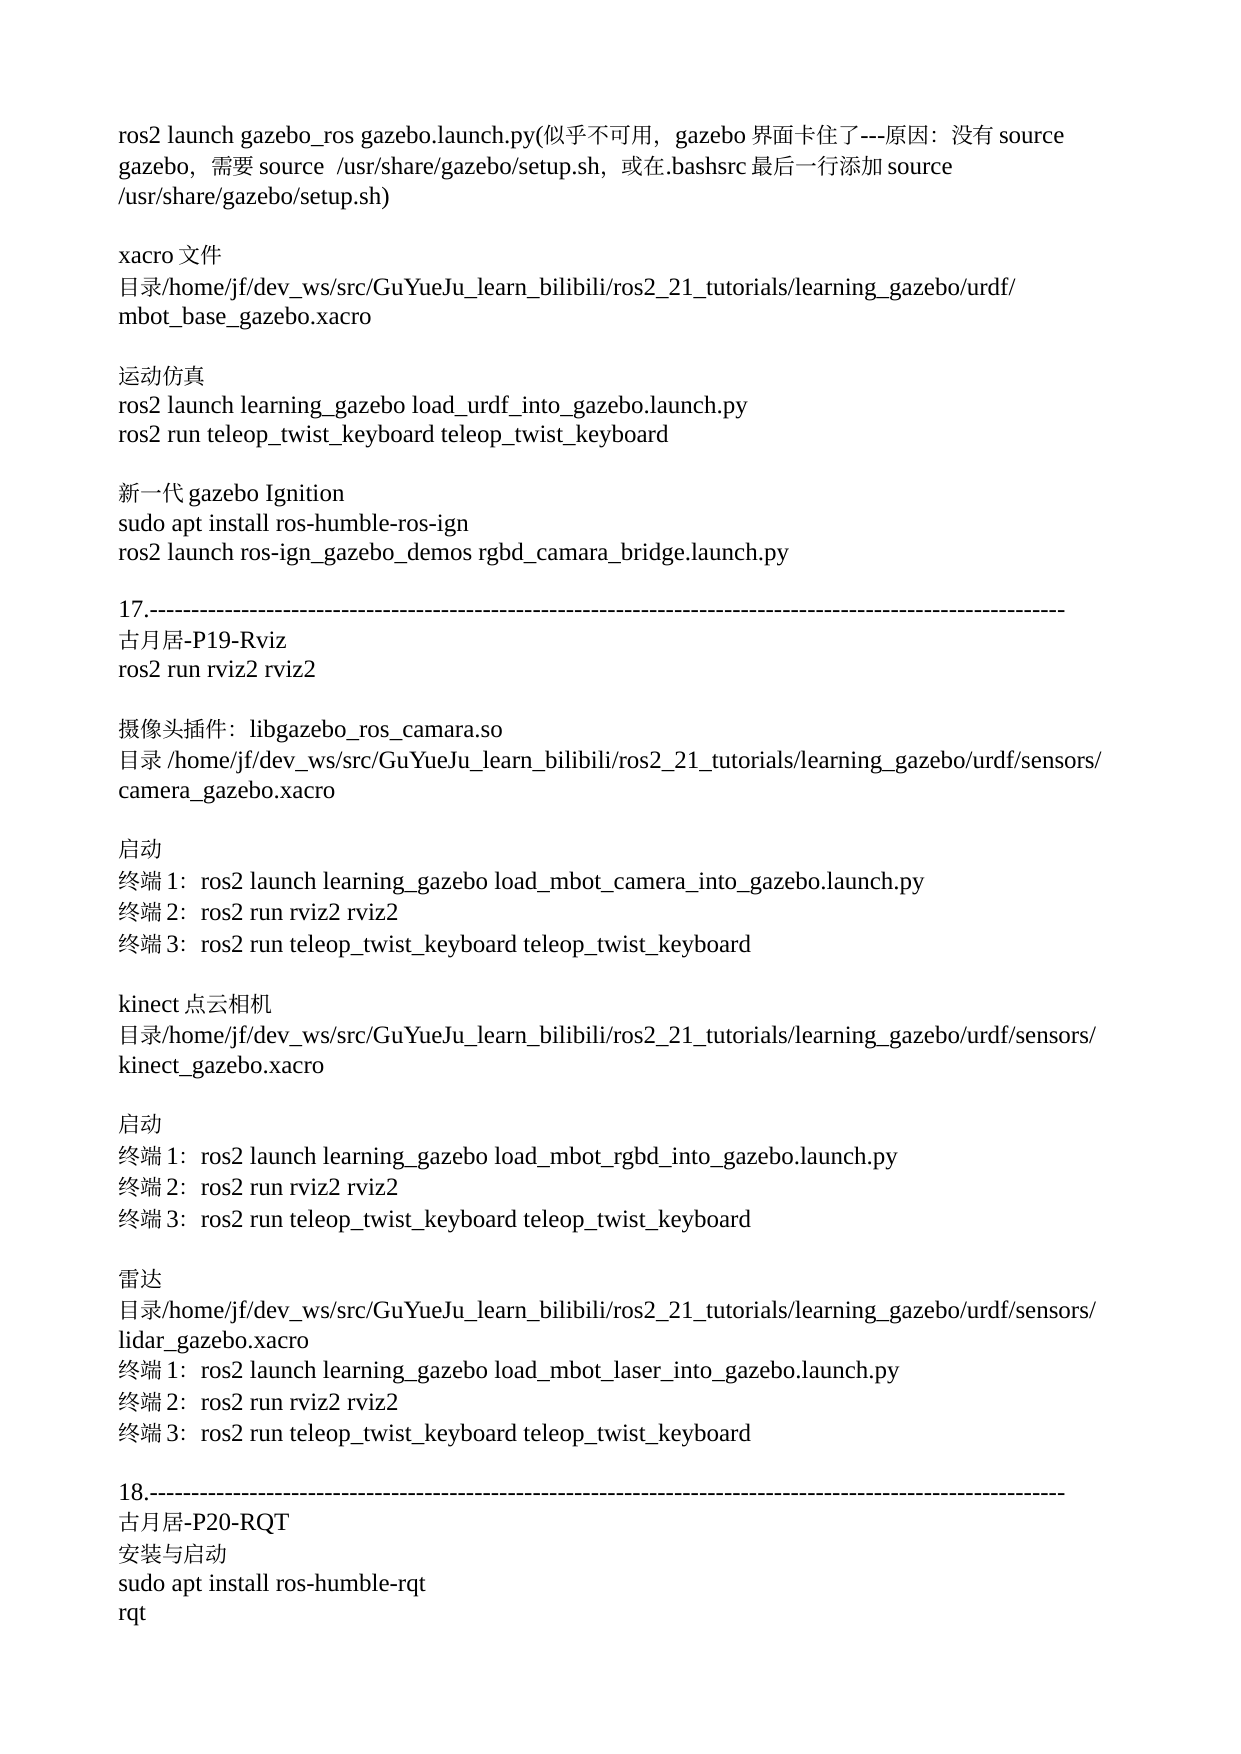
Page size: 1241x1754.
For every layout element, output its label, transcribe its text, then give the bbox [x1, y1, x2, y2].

text rqt [118, 1597, 1122, 1626]
text 18.-------------------------------------------------------------------------------------------------------------- [118, 1477, 1122, 1506]
text ros2 run teleop_twist_keyboard teleop_twist_keyboard [118, 419, 1122, 448]
text kinect点云相机 [118, 987, 1122, 1018]
text 终端3：ros2 run teleop_twist_keyboard teleop_twist_keyboard [118, 1202, 1122, 1233]
text sudo apt install ros-humble-ros-ign [118, 508, 1122, 537]
text 安装与启动 [118, 1537, 1122, 1568]
text 终端3：ros2 run teleop_twist_keyboard teleop_twist_keyboard [118, 927, 1122, 958]
text 目录/home/jf/dev_ws/src/GuYueJu_learn_bilibili/ros2_21_tutorials/learning_gazebo/urdf/sensors/lidar_gazebo.xacro [118, 1293, 1122, 1354]
text ros2 launch learning_gazebo load_urdf_into_gazebo.launch.py [118, 390, 1122, 419]
text 目录/home/jf/dev_ws/src/GuYueJu_learn_bilibili/ros2_21_tutorials/learning_gazebo/urdf/sensors/kinect_gazebo.xacro [118, 1018, 1122, 1079]
text 雷达 [118, 1262, 1122, 1293]
text 终端1：ros2 launch learning_gazebo load_mbot_rgbd_into_gazebo.launch.py [118, 1139, 1122, 1170]
text ros2 launch gazebo_ros gazebo.launch.py(似乎不可用，gazebo界面卡住了---原因：没有source gazebo，需要source /usr/share/gazebo/setup.sh，或在.bashsrc最后一行添加source /usr/share/gazebo/setup.sh) [118, 118, 1122, 210]
text 终端2：ros2 run rviz2 rviz2 [118, 1385, 1122, 1417]
text 目录/home/jf/dev_ws/src/GuYueJu_learn_bilibili/ros2_21_tutorials/learning_gazebo/urdf/mbot_base_gazebo.xacro [118, 270, 1122, 330]
text 17.-------------------------------------------------------------------------------------------------------------- [118, 594, 1122, 623]
text 目录 /home/jf/dev_ws/src/GuYueJu_learn_bilibili/ros2_21_tutorials/learning_gazebo/urdf/sensors/camera_gazebo.xacro [118, 743, 1122, 804]
text 古月居-P20-RQT [118, 1506, 1122, 1537]
text xacro文件 [118, 238, 1122, 270]
text 终端2：ros2 run rviz2 rviz2 [118, 895, 1122, 927]
text 新一代gazebo Ignition [118, 477, 1122, 508]
text 启动 [118, 1107, 1122, 1139]
text 终端1：ros2 launch learning_gazebo load_mbot_camera_into_gazebo.launch.py [118, 864, 1122, 895]
text 终端1：ros2 launch learning_gazebo load_mbot_laser_into_gazebo.launch.py [118, 1354, 1122, 1385]
text ros2 launch ros-ign_gazebo_demos rgbd_camara_bridge.launch.py [118, 537, 1122, 566]
text 运动仿真 [118, 359, 1122, 390]
text 古月居-P19-Rviz [118, 623, 1122, 654]
text 启动 [118, 832, 1122, 864]
text 终端3：ros2 run teleop_twist_keyboard teleop_twist_keyboard [118, 1417, 1122, 1448]
text sudo apt install ros-humble-rqt [118, 1568, 1122, 1597]
text 摄像头插件：libgazebo_ros_camara.so [118, 712, 1122, 743]
text ros2 run rviz2 rviz2 [118, 654, 1122, 683]
text 终端2：ros2 run rviz2 rviz2 [118, 1170, 1122, 1202]
